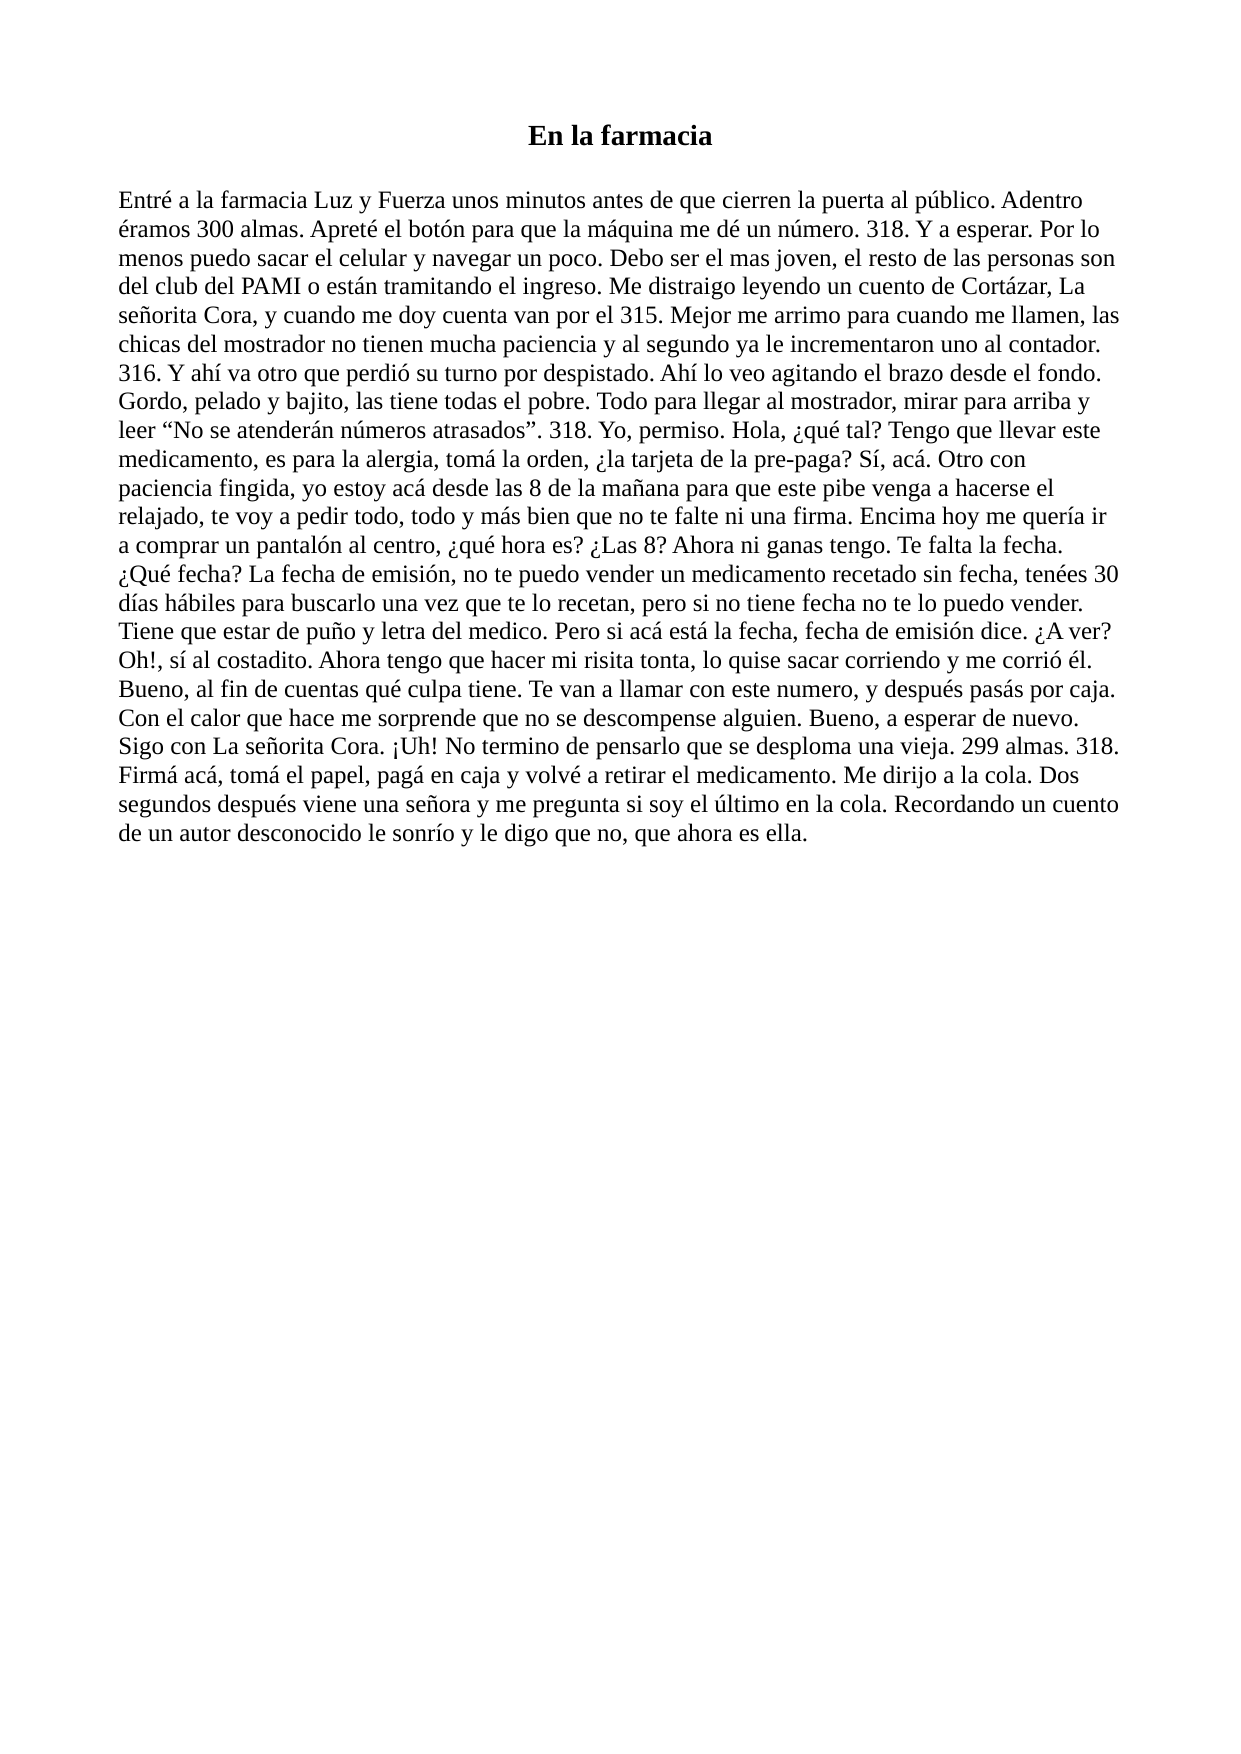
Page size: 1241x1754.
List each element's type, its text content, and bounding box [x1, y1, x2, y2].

text En la farmacia [118, 118, 1122, 152]
text Entré a la farmacia Luz y Fuerza unos minutos antes de que cierren la puerta al público. Adentro éramos 300 almas. Apreté el botón para que la máquina me dé un número. 318. Y a esperar. Por lo menos puedo sacar el celular y navegar un poco. Debo ser el mas joven, el resto de las personas son del club del PAMI o están tramitando el ingreso. Me distraigo leyendo un cuento de Cortázar, La señorita Cora, y cuando me doy cuenta van por el 315. Mejor me arrimo para cuando me llamen, las chicas del mostrador no tienen mucha paciencia y al segundo ya le incrementaron uno al contador. 316. Y ahí va otro que perdió su turno por despistado. Ahí lo veo agitando el brazo desde el fondo. Gordo, pelado y bajito, las tiene todas el pobre. Todo para llegar al mostrador, mirar para arriba y leer “No se atenderán números atrasados”. 318. Yo, permiso. Hola, ¿qué tal? Tengo que llevar este medicamento, es para la alergia, tomá la orden, ¿la tarjeta de la pre-paga? Sí, acá. Otro con paciencia fingida, yo estoy acá desde las 8 de la mañana para que este pibe venga a hacerse el relajado, te voy a pedir todo, todo y más bien que no te falte ni una firma. Encima hoy me quería ir a comprar un pantalón al centro, ¿qué hora es? ¿Las 8? Ahora ni ganas tengo. Te falta la fecha. ¿Qué fecha? La fecha de emisión, no te puedo vender un medicamento recetado sin fecha, tenées 30 días hábiles para buscarlo una vez que te lo recetan, pero si no tiene fecha no te lo puedo vender. Tiene que estar de puño y letra del medico. Pero si acá está la fecha, fecha de emisión dice. ¿A ver? Oh!, sí al costadito. Ahora tengo que hacer mi risita tonta, lo quise sacar corriendo y me corrió él. Bueno, al fin de cuentas qué culpa tiene. Te van a llamar con este numero, y después pasás por caja. Con el calor que hace me sorprende que no se descompense alguien. Bueno, a esperar de nuevo. Sigo con La señorita Cora. ¡Uh! No termino de pensarlo que se desploma una vieja. 299 almas. 318. Firmá acá, tomá el papel, pagá en caja y volvé a retirar el medicamento. Me dirijo a la cola. Dos segundos después viene una señora y me pregunta si soy el último en la cola. Recordando un cuento de un autor desconocido le sonrío y le digo que no, que ahora es ella. [118, 185, 1122, 846]
